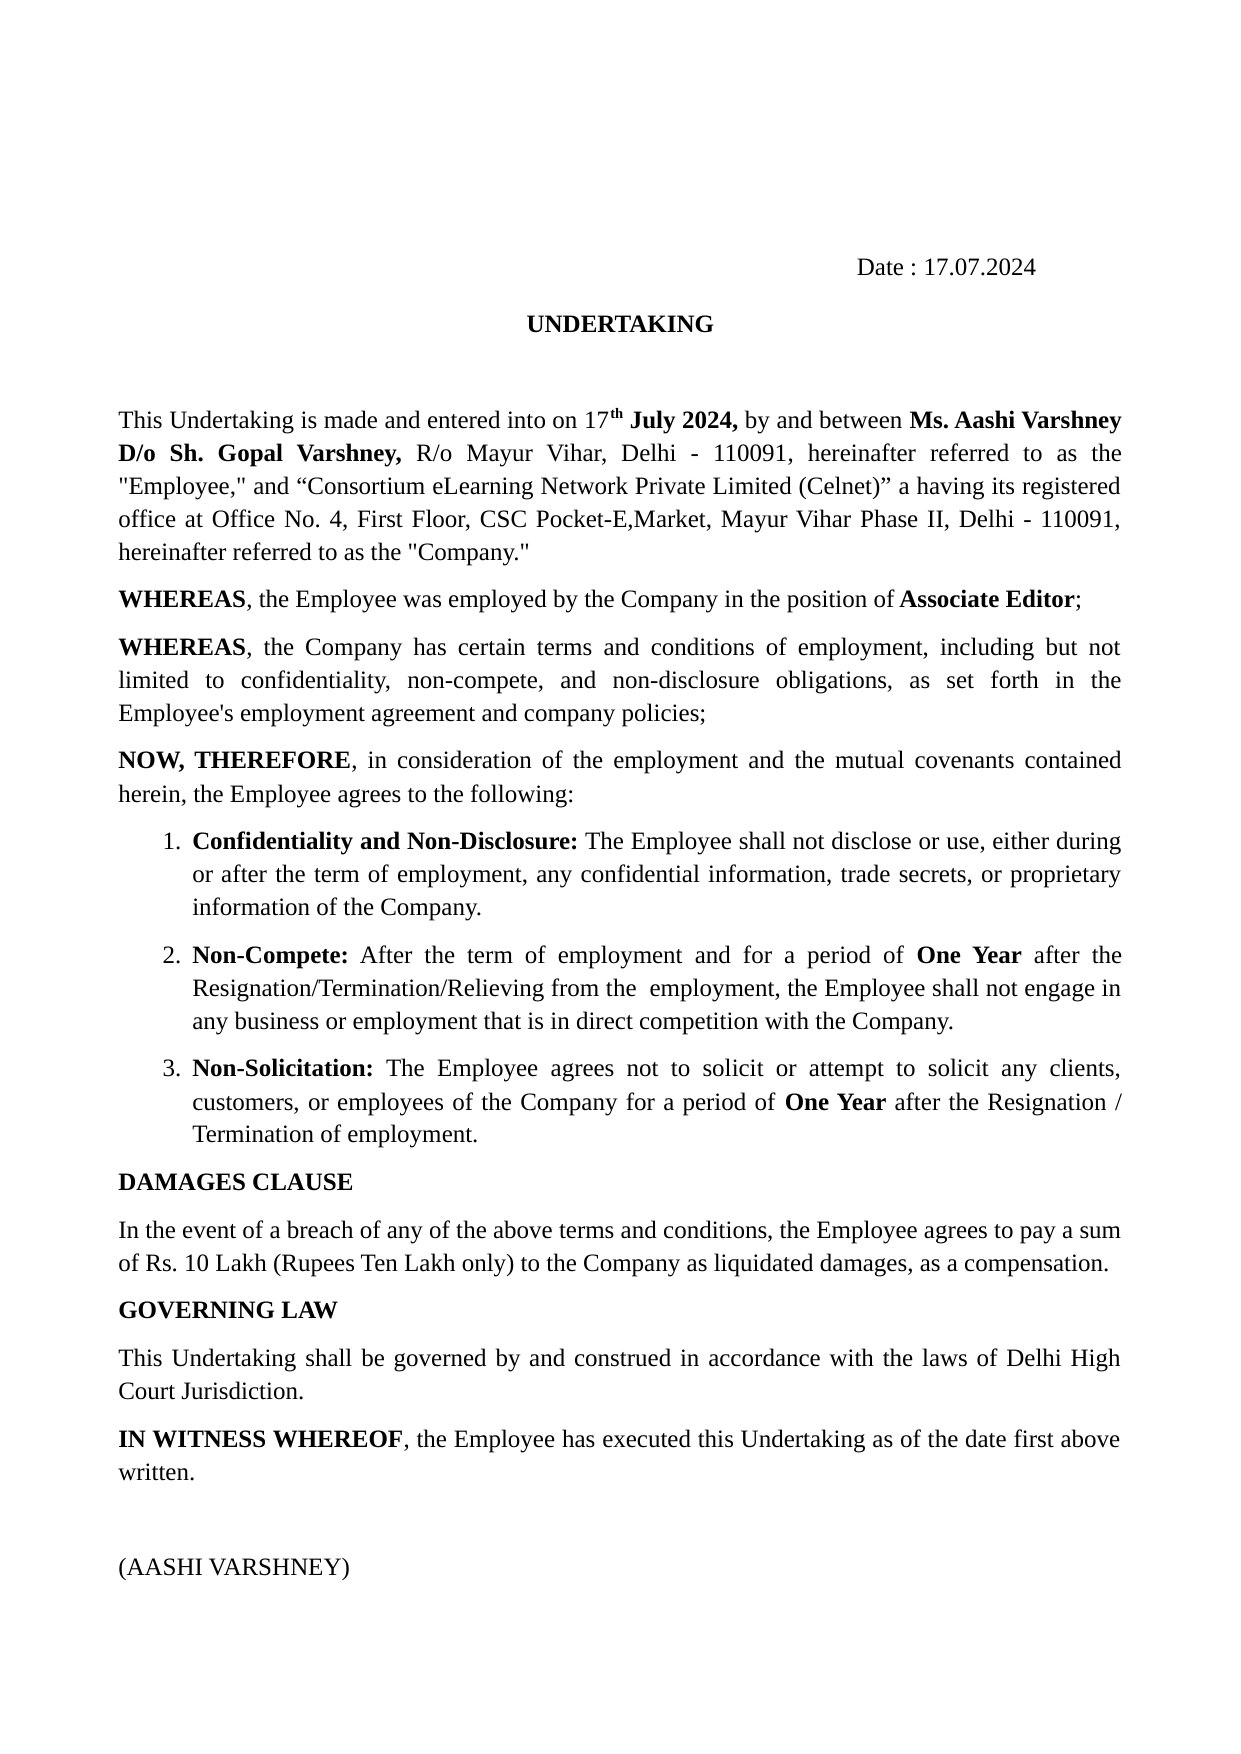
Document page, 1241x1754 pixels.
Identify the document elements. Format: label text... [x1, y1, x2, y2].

text WHEREAS, the Employee was employed by the Company in the position of Associate Editor; [118, 584, 1122, 613]
text This Undertaking shall be governed by and construed in accordance with the laws of Delhi High Court Jurisdiction. [118, 1343, 1122, 1405]
text IN WITNESS WHEREOF, the Employee has executed this Undertaking as of the date first above written. [118, 1424, 1122, 1485]
text (AASHI VARSHNEY) [118, 1552, 1122, 1581]
list Non-Solicitation: The Employee agrees not to solicit or attempt to solicit any clients, customers, or employees of the Company for a period of One Year after the Resignation / Termination of employment. [162, 1053, 1122, 1148]
text DAMAGES CLAUSE [118, 1167, 1122, 1196]
text In the event of a breach of any of the above terms and conditions, the Employee agrees to pay a sum of Rs. 10 Lakh (Rupees Ten Lakh only) to the Company as liquidated damages, as a compensation. [118, 1215, 1122, 1277]
list Non-Compete: After the term of employment and for a period of One Year after the Resignation/Termination/Relieving from the employment, the Employee shall not engage in any business or employment that is in direct competition with the Company. [162, 940, 1122, 1035]
text NOW, THEREFORE, in consideration of the employment and the mutual covenants contained herein, the Employee agrees to the following: [118, 746, 1122, 807]
list Confidentiality and Non-Disclosure: The Employee shall not disclose or use, either during or after the term of employment, any confidential information, trade secrets, or proprietary information of the Company. [162, 826, 1122, 921]
text WHEREAS, the Company has certain terms and conditions of employment, including but not limited to confidentiality, non-compete, and non-disclosure obligations, as set forth in the Employee's employment agreement and company policies; [118, 632, 1122, 727]
text This Undertaking is made and entered into on 17th July 2024, by and between Ms. Aashi Varshney D/o Sh. Gopal Varshney, R/o Mayur Vihar, Delhi - 110091, hereinafter referred to as the "Employee," and “Consortium eLearning Network Private Limited (Celnet)” a having its registered office at Office No. 4, First Floor, CSC Pocket-E,Market, Mayur Vihar Phase II, Delhi - 110091, hereinafter referred to as the "Company." [118, 405, 1122, 566]
text Date : 17.07.2024 [118, 252, 1122, 281]
text GOVERNING LAW [118, 1295, 1122, 1324]
text UNDERTAKING [118, 309, 1122, 338]
